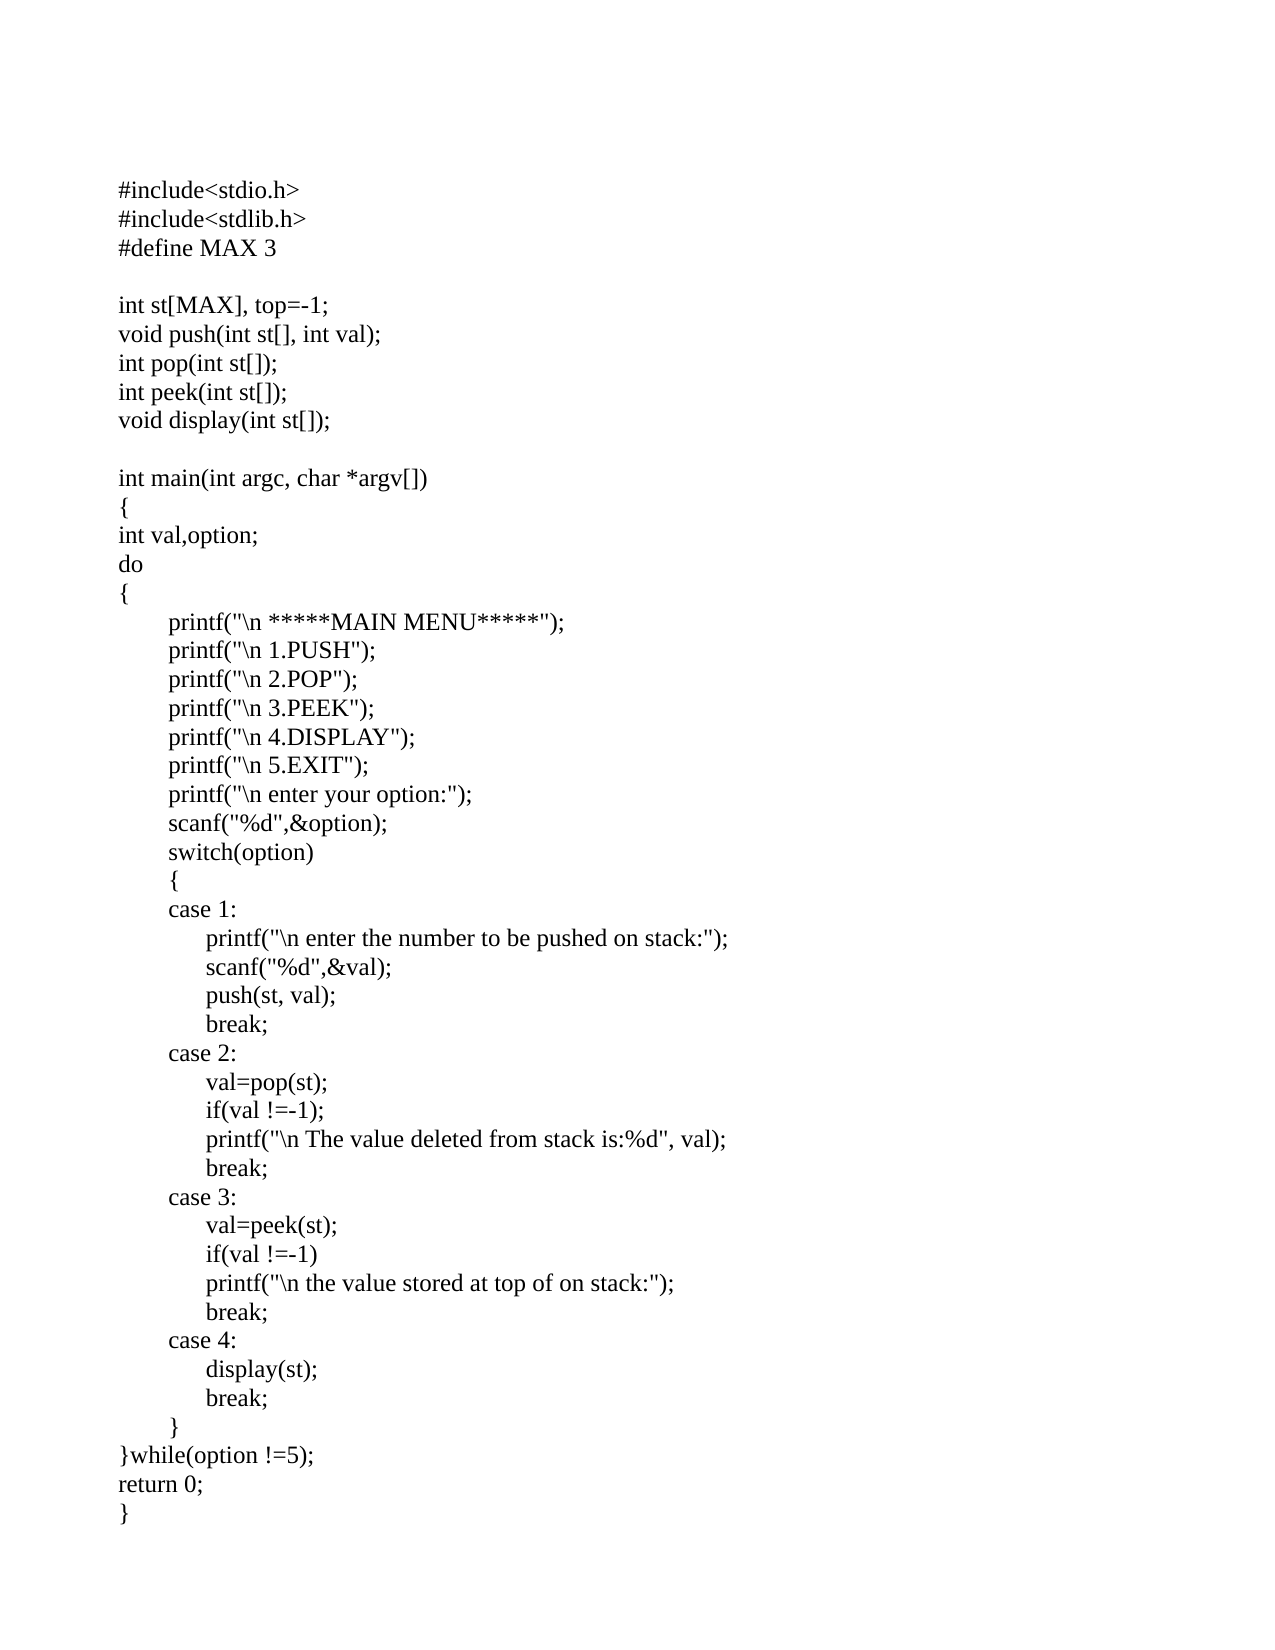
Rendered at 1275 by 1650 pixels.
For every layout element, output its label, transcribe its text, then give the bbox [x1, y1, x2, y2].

text { [118, 866, 1157, 894]
text printf("\n 4.DISPLAY"); [118, 722, 1157, 751]
text int main(int argc, char *argv[]) [118, 463, 1157, 492]
text printf("\n 2.POP"); [118, 664, 1157, 693]
text int pop(int st[]); [118, 348, 1157, 377]
text } [118, 1412, 1157, 1441]
text do [118, 549, 1157, 578]
text switch(option) [118, 837, 1157, 866]
text printf("\n *****MAIN MENU*****"); [118, 607, 1157, 636]
text }while(option !=5); [118, 1441, 1157, 1469]
text case 3: [118, 1182, 1157, 1211]
text if(val !=-1); [118, 1096, 1157, 1124]
text int st[MAX], top=-1; [118, 291, 1157, 319]
text #define MAX 3 [118, 233, 1157, 262]
text #include<stdio.h> [118, 176, 1157, 204]
text break; [118, 1383, 1157, 1412]
text break; [118, 1009, 1157, 1038]
text printf("\n enter the number to be pushed on stack:"); [118, 923, 1157, 952]
text return 0; [118, 1469, 1157, 1498]
text scanf("%d",&val); [118, 952, 1157, 981]
text int peek(int st[]); [118, 377, 1157, 406]
text case 1: [118, 894, 1157, 923]
text val=pop(st); [118, 1067, 1157, 1096]
text printf("\n 5.EXIT"); [118, 751, 1157, 779]
text if(val !=-1) [118, 1239, 1157, 1268]
text printf("\n enter your option:"); [118, 779, 1157, 808]
text printf("\n 3.PEEK"); [118, 693, 1157, 722]
text case 4: [118, 1326, 1157, 1354]
text printf("\n 1.PUSH"); [118, 636, 1157, 664]
text #include<stdlib.h> [118, 204, 1157, 233]
text val=peek(st); [118, 1211, 1157, 1239]
text display(st); [118, 1354, 1157, 1383]
text printf("\n The value deleted from stack is:%d", val); [118, 1124, 1157, 1153]
text } [118, 1498, 1157, 1527]
text printf("\n the value stored at top of on stack:"); [118, 1268, 1157, 1297]
text void push(int st[], int val); [118, 319, 1157, 348]
text break; [118, 1153, 1157, 1182]
text scanf("%d",&option); [118, 808, 1157, 837]
text int val,option; [118, 521, 1157, 549]
text { [118, 492, 1157, 521]
text push(st, val); [118, 981, 1157, 1009]
text break; [118, 1297, 1157, 1326]
text { [118, 578, 1157, 607]
text case 2: [118, 1038, 1157, 1067]
text void display(int st[]); [118, 406, 1157, 434]
